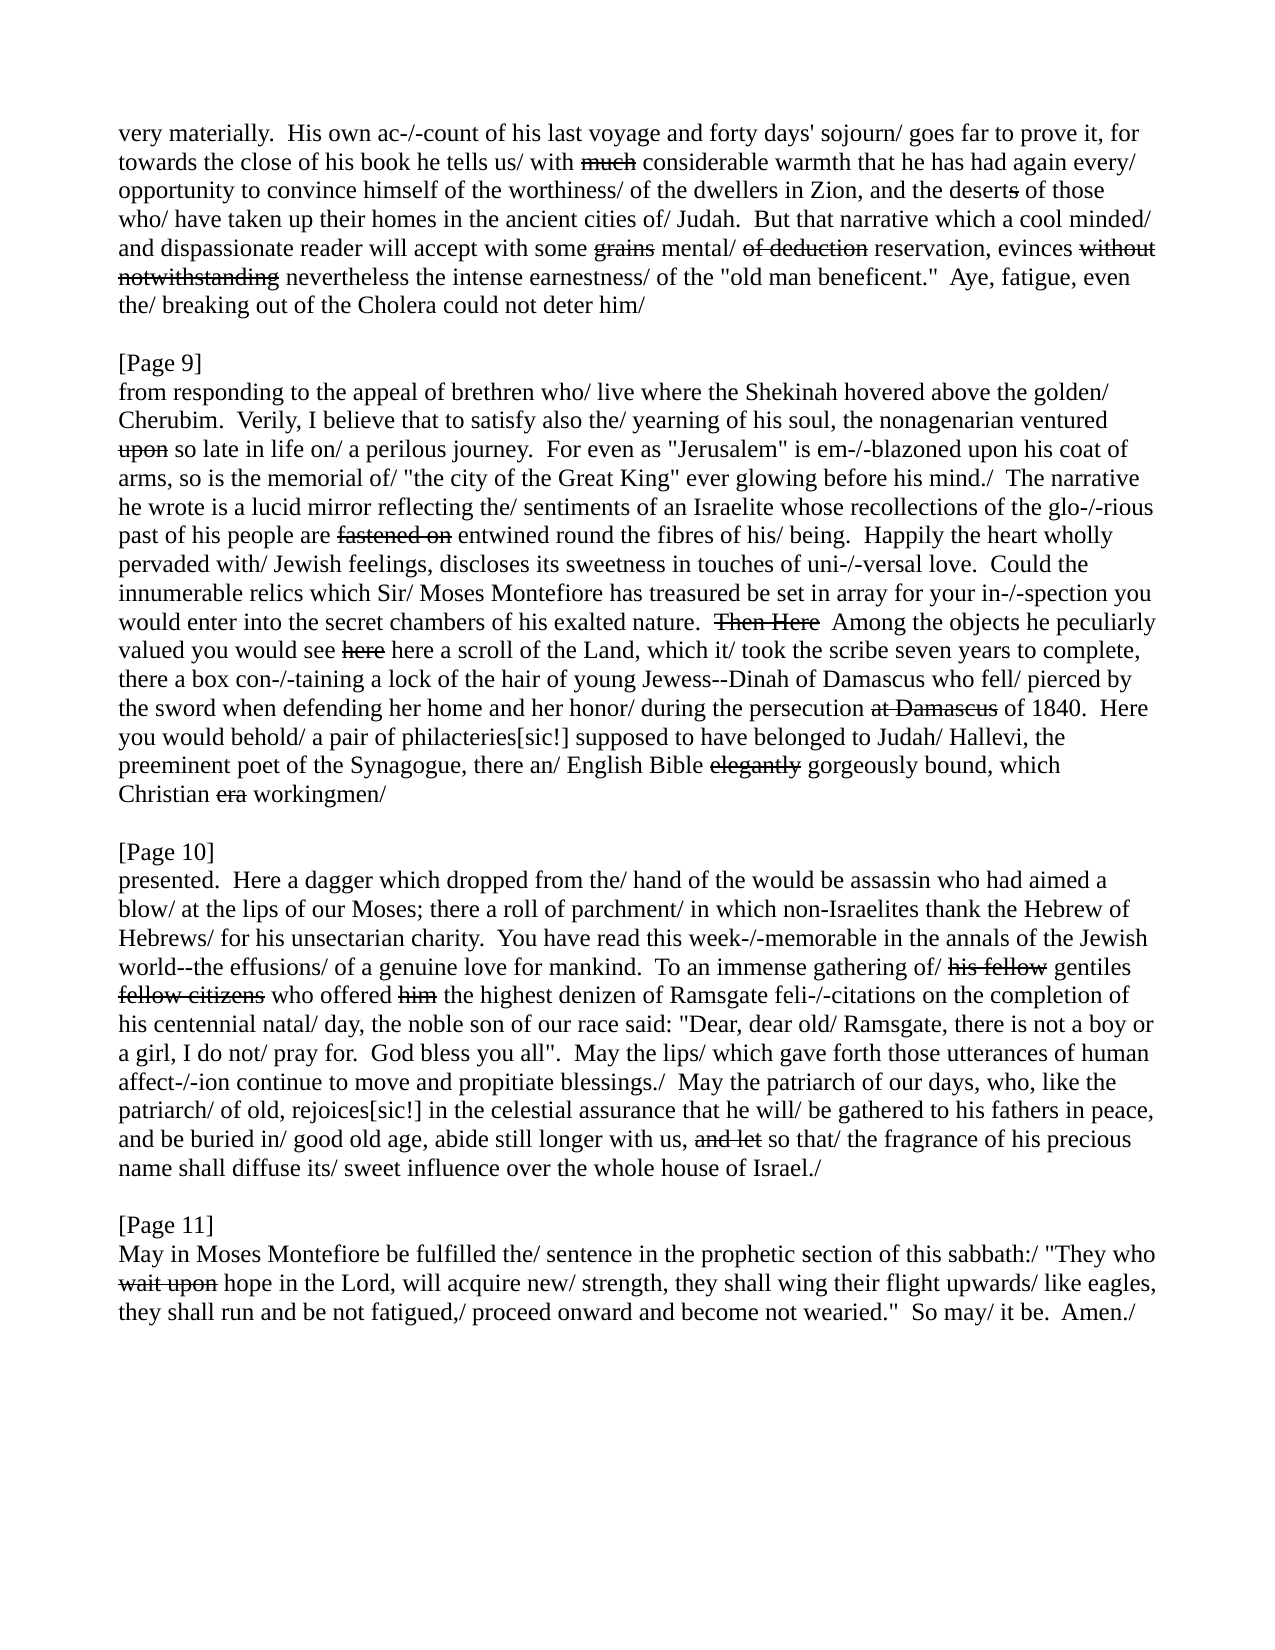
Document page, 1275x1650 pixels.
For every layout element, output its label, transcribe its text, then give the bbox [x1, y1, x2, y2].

text very materially. His own ac-/-count of his last voyage and forty days' sojourn/ goes far to prove it, for towards the close of his book he tells us/ with much considerable warmth that he has had again every/ opportunity to convince himself of the worthiness/ of the dwellers in Zion, and the deserts of those who/ have taken up their homes in the ancient cities of/ Judah. But that narrative which a cool minded/ and dispassionate reader will accept with some grains mental/ of deduction reservation, evinces without notwithstanding nevertheless the intense earnestness/ of the "old man beneficent." Aye, fatigue, even the/ breaking out of the Cholera could not deter him/ [118, 118, 1157, 319]
text [Page 10] [118, 837, 1157, 866]
text from responding to the appeal of brethren who/ live where the Shekinah hovered above the golden/ Cherubim. Verily, I believe that to satisfy also the/ yearning of his soul, the nonagenarian ventured upon so late in life on/ a perilous journey. For even as "Jerusalem" is em-/-blazoned upon his coat of arms, so is the memorial of/ "the city of the Great King" ever glowing before his mind./ The narrative he wrote is a lucid mirror reflecting the/ sentiments of an Israelite whose recollections of the glo-/-rious past of his people are fastened on entwined round the fibres of his/ being. Happily the heart wholly pervaded with/ Jewish feelings, discloses its sweetness in touches of uni-/-versal love. Could the innumerable relics which Sir/ Moses Montefiore has treasured be set in array for your in-/-spection you would enter into the secret chambers of his exalted nature. Then Here Among the objects he peculiarly valued you would see here here a scroll of the Land, which it/ took the scribe seven years to complete, there a box con-/-taining a lock of the hair of young Jewess--Dinah of Damascus who fell/ pierced by the sword when defending her home and her honor/ during the persecution at Damascus of 1840. Here you would behold/ a pair of philacteries[sic!] supposed to have belonged to Judah/ Hallevi, the preeminent poet of the Synagogue, there an/ English Bible elegantly gorgeously bound, which Christian era workingmen/ [118, 377, 1157, 808]
text presented. Here a dagger which dropped from the/ hand of the would be assassin who had aimed a blow/ at the lips of our Moses; there a roll of parchment/ in which non-Israelites thank the Hebrew of Hebrews/ for his unsectarian charity. You have read this week-/-memorable in the annals of the Jewish world--the effusions/ of a genuine love for mankind. To an immense gathering of/ his fellow gentiles fellow citizens who offered him the highest denizen of Ramsgate feli-/-citations on the completion of his centennial natal/ day, the noble son of our race said: "Dear, dear old/ Ramsgate, there is not a boy or a girl, I do not/ pray for. God bless you all". May the lips/ which gave forth those utterances of human affect-/-ion continue to move and propitiate blessings./ May the patriarch of our days, who, like the patriarch/ of old, rejoices[sic!] in the celestial assurance that he will/ be gathered to his fathers in peace, and be buried in/ good old age, abide still longer with us, and let so that/ the fragrance of his precious name shall diffuse its/ sweet influence over the whole house of Israel./ [118, 866, 1157, 1182]
text [Page 11] [118, 1211, 1157, 1239]
text May in Moses Montefiore be fulfilled the/ sentence in the prophetic section of this sabbath:/ "They who wait upon hope in the Lord, will acquire new/ strength, they shall wing their flight upwards/ like eagles, they shall run and be not fatigued,/ proceed onward and become not wearied." So may/ it be. Amen./ [118, 1239, 1157, 1326]
text [Page 9] [118, 348, 1157, 377]
